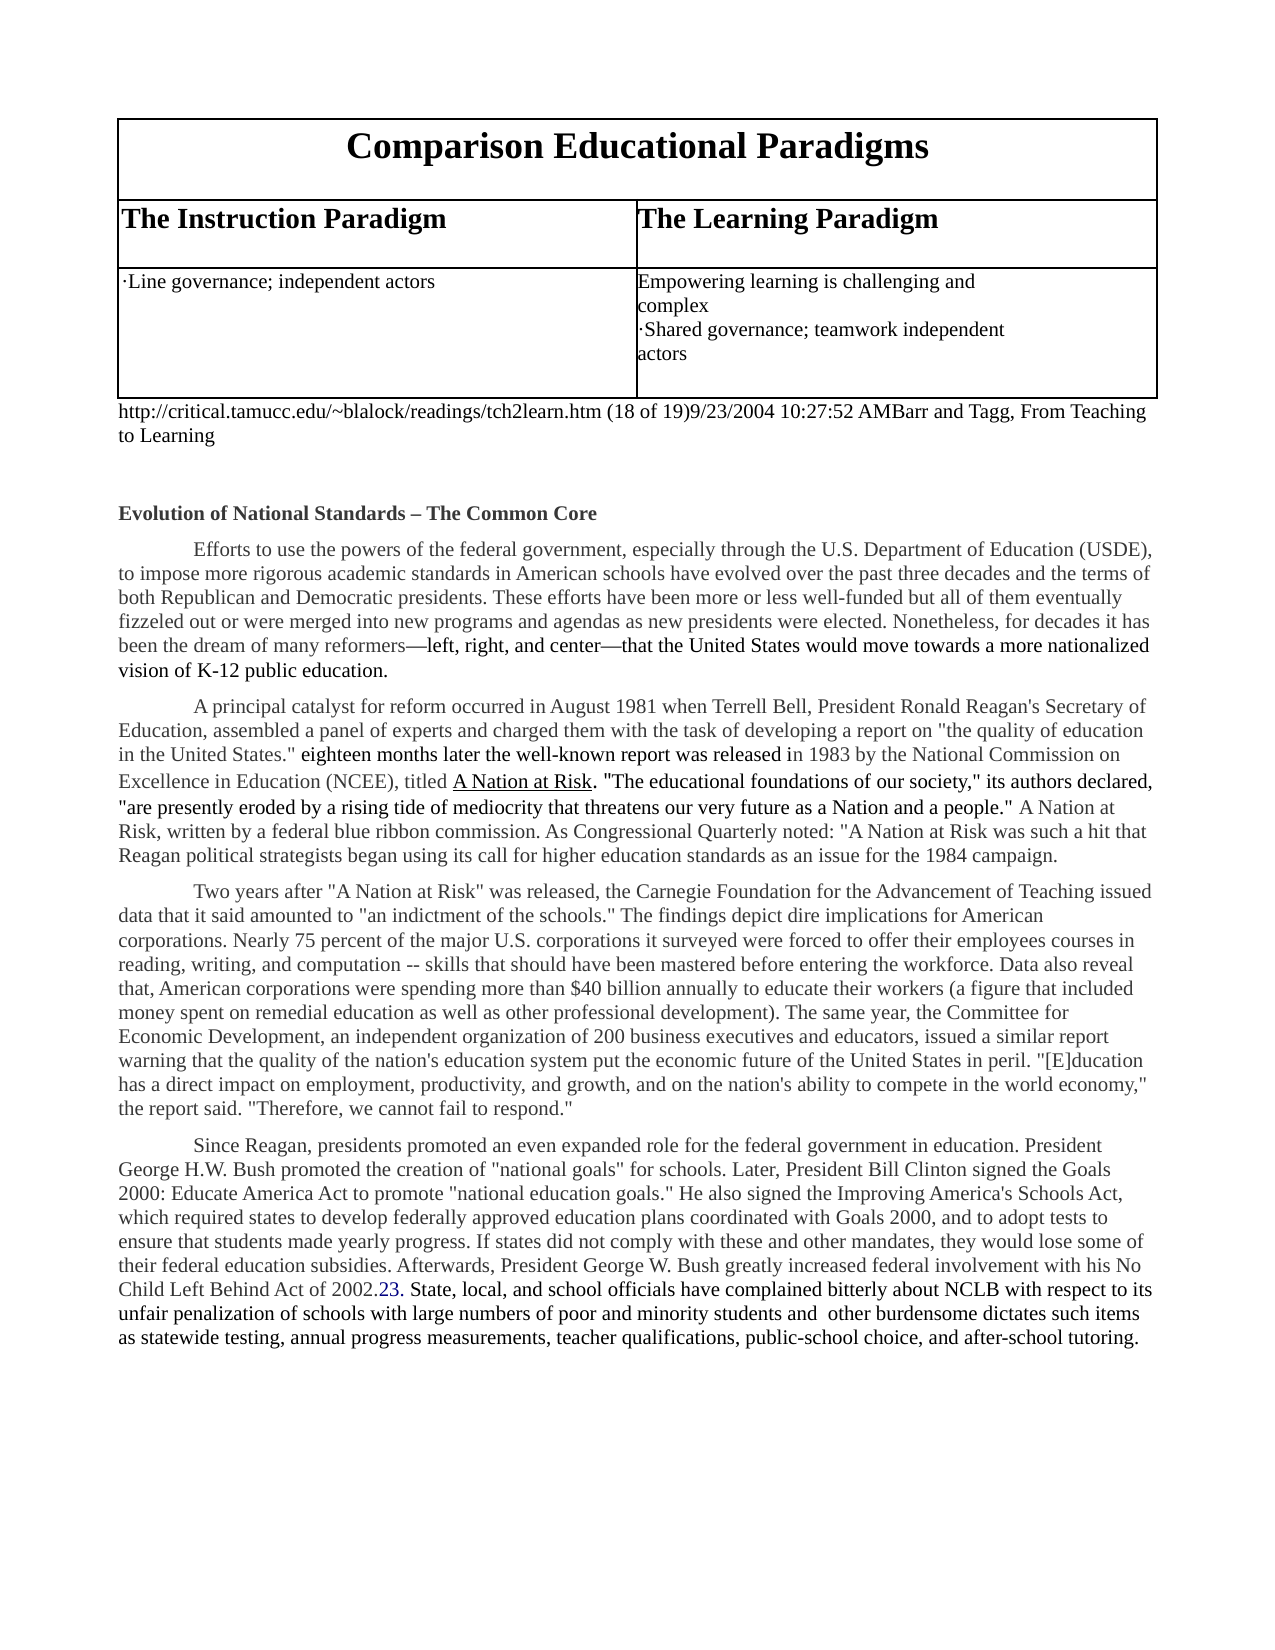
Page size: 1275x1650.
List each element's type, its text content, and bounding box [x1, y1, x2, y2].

table_cell Empowering learning is challenging and complex ·Shared governance; teamwork independent actors [638, 269, 1156, 397]
table_cell ·Line governance; independent actors [119, 269, 636, 397]
table_cell The Instruction Paradigm [119, 201, 636, 267]
text Since Reagan, presidents promoted an even expanded role for the federal government in education. President George H.W. Bush promoted the creation of "national goals" for schools. Later, President Bill Clinton signed the Goals 2000: Educate America Act to promote "national education goals." He also signed the Improving America's Schools Act, which required states to develop federally approved education plans coordinated with Goals 2000, and to adopt tests to ensure that students made yearly progress. If states did not comply with these and other mandates, they would lose some of their federal education subsidies. Afterwards, President George W. Bush greatly increased federal involvement with his No Child Left Behind Act of 2002.23. State, local, and school officials have complained bitterly about NCLB with respect to its unfair penalization of schools with large numbers of poor and minority students and other burdensome dictates such items as statewide testing, annual progress measurements, teacher qualifications, public-school choice, and after-school tutoring. [118, 1132, 1157, 1349]
table_header Comparison Educational Paradigms [119, 120, 1156, 199]
text Two years after "A Nation at Risk" was released, the Carnegie Foundation for the Advancement of Teaching issued data that it said amounted to "an indictment of the schools." The findings depict dire implications for American corporations. Nearly 75 percent of the major U.S. corporations it surveyed were forced to offer their employees courses in reading, writing, and computation -- skills that should have been mastered before entering the workforce. Data also reveal that, American corporations were spending more than $40 billion annually to educate their workers (a figure that included money spent on remedial education as well as other professional development). The same year, the Committee for Economic Development, an independent organization of 200 business executives and educators, issued a similar report warning that the quality of the nation's education system put the economic future of the United States in peril. "[E]ducation has a direct impact on employment, productivity, and growth, and on the nation's ability to compete in the world economy," the report said. "Therefore, we cannot fail to respond." [118, 879, 1157, 1120]
text http://critical.tamucc.edu/~blalock/readings/tch2learn.htm (18 of 19)9/23/2004 10:27:52 AMBarr and Tagg, From Teaching to Learning [118, 399, 1157, 447]
text Evolution of National Standards – The Common Core [118, 501, 1157, 525]
text A principal catalyst for reform occurred in August 1981 when Terrell Bell, President Ronald Reagan's Secretary of Education, assembled a panel of experts and charged them with the task of developing a report on "the quality of education in the United States." eighteen months later the well-known report was released in 1983 by the National Commission on Excellence in Education (NCEE), titled A Nation at Risk. "The educational foundations of our society," its authors declared, "are presently eroded by a rising tide of mediocrity that threatens our very future as a Nation and a people." A Nation at Risk, written by a federal blue ribbon commission. As Congressional Quarterly noted: "A Nation at Risk was such a hit that Reagan political strategists began using its call for higher education standards as an issue for the 1984 campaign. [118, 694, 1157, 867]
text Efforts to use the powers of the federal government, especially through the U.S. Department of Education (USDE), to impose more rigorous academic standards in American schools have evolved over the past three decades and the terms of both Republican and Democratic presidents. These efforts have been more or less well-funded but all of them eventually fizzeled out or were merged into new programs and agendas as new presidents were elected. Nonetheless, for decades it has been the dream of many reformers—left, right, and center—that the United States would move towards a more nationalized vision of K-12 public education. [118, 537, 1157, 682]
table_cell The Learning Paradigm [638, 201, 1156, 267]
